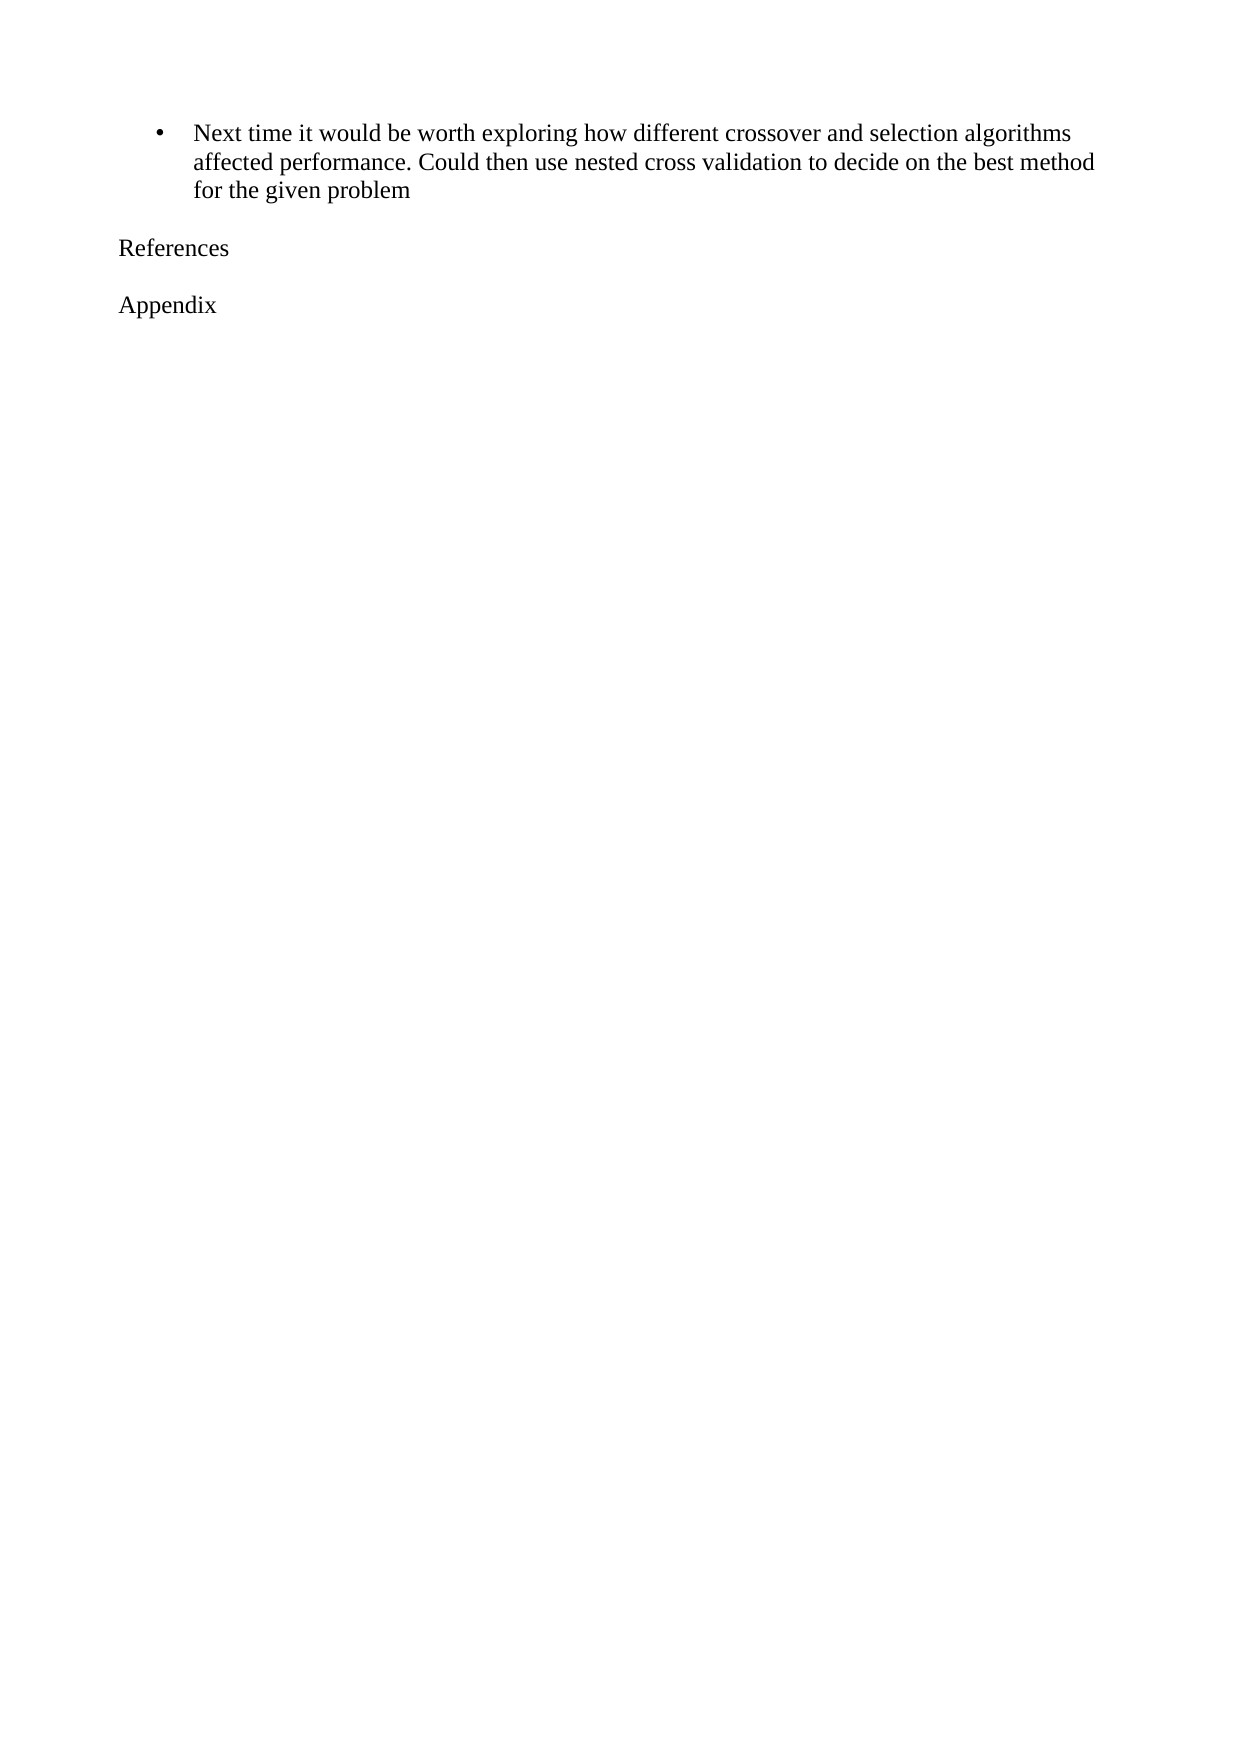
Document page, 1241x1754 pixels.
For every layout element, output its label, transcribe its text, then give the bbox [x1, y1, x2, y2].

text Appendix [118, 291, 1122, 319]
list Next time it would be worth exploring how different crossover and selection algorithms affected performance. Could then use nested cross validation to decide on the best method for the given problem [156, 118, 1122, 204]
text References [118, 233, 1122, 262]
